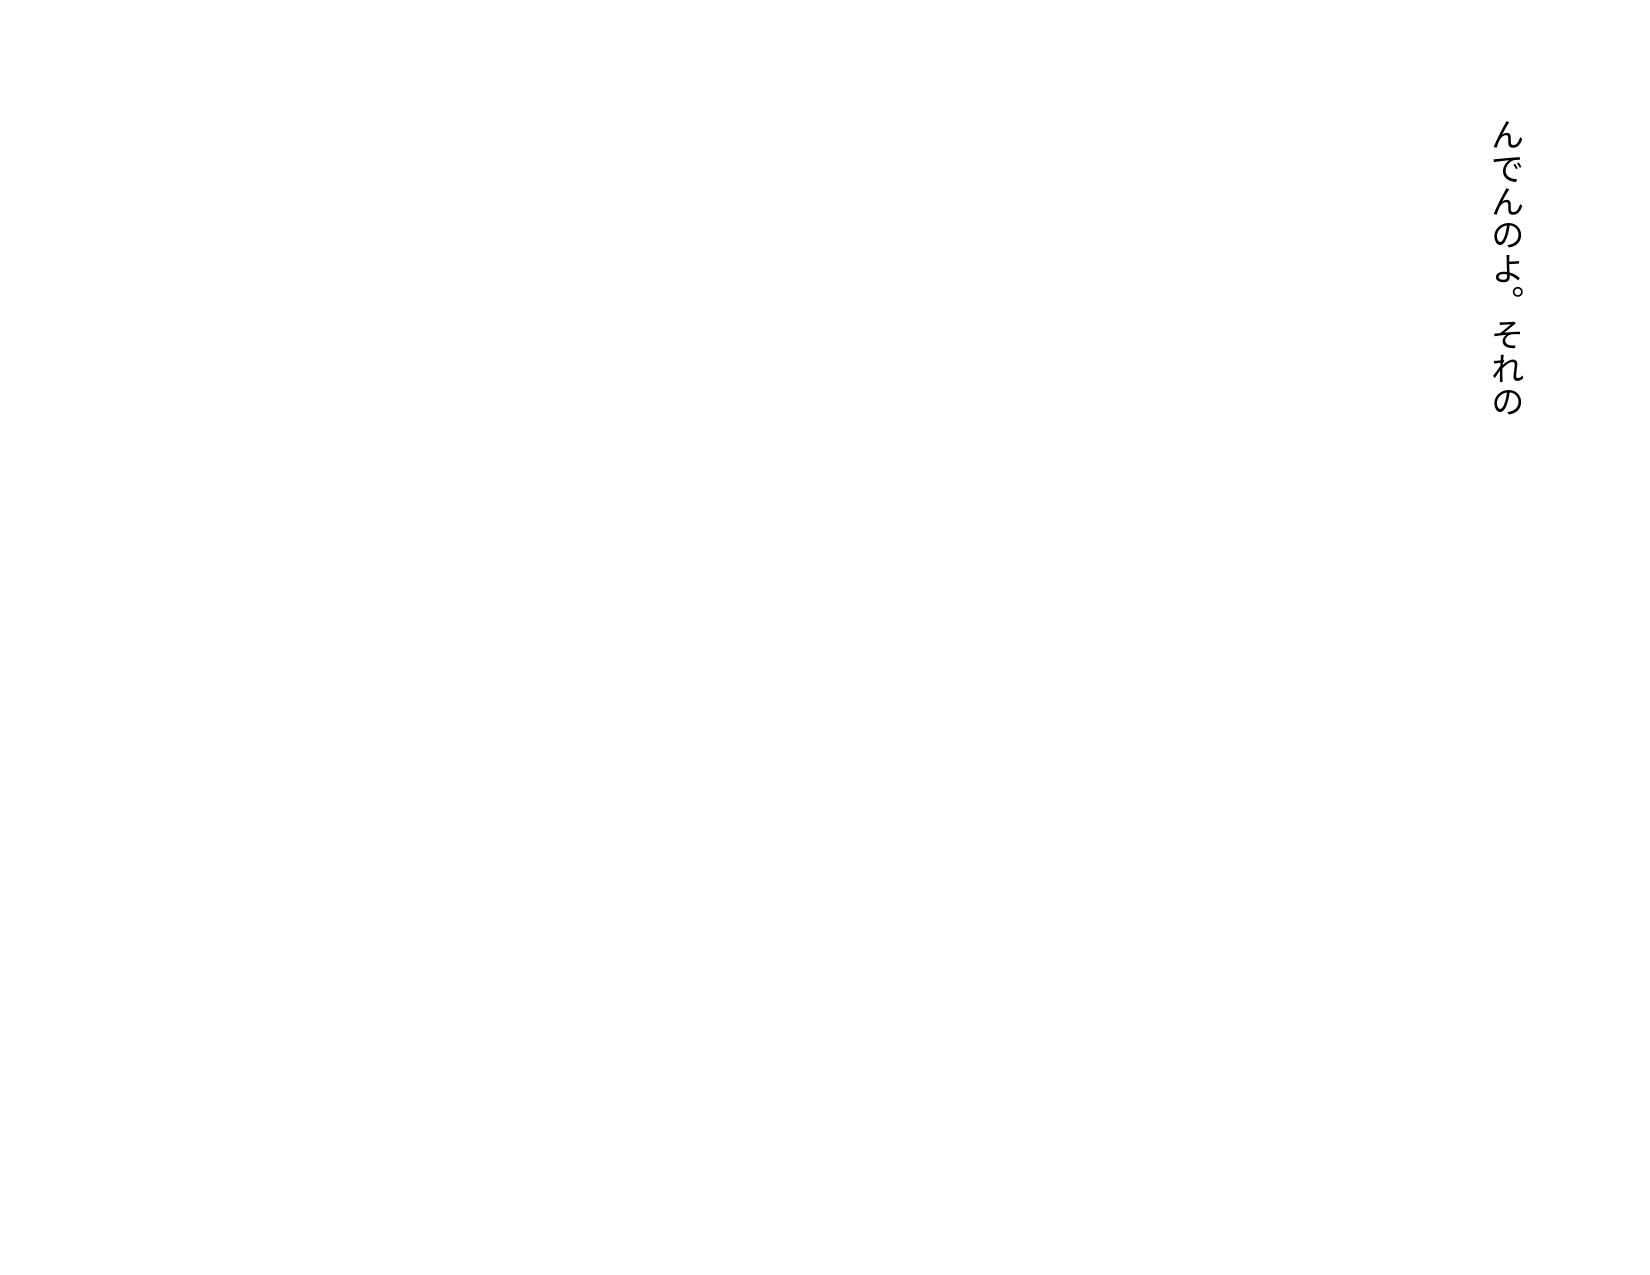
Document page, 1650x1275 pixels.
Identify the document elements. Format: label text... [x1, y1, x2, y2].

text んでんのよ。それの [1484, 118, 1532, 1157]
